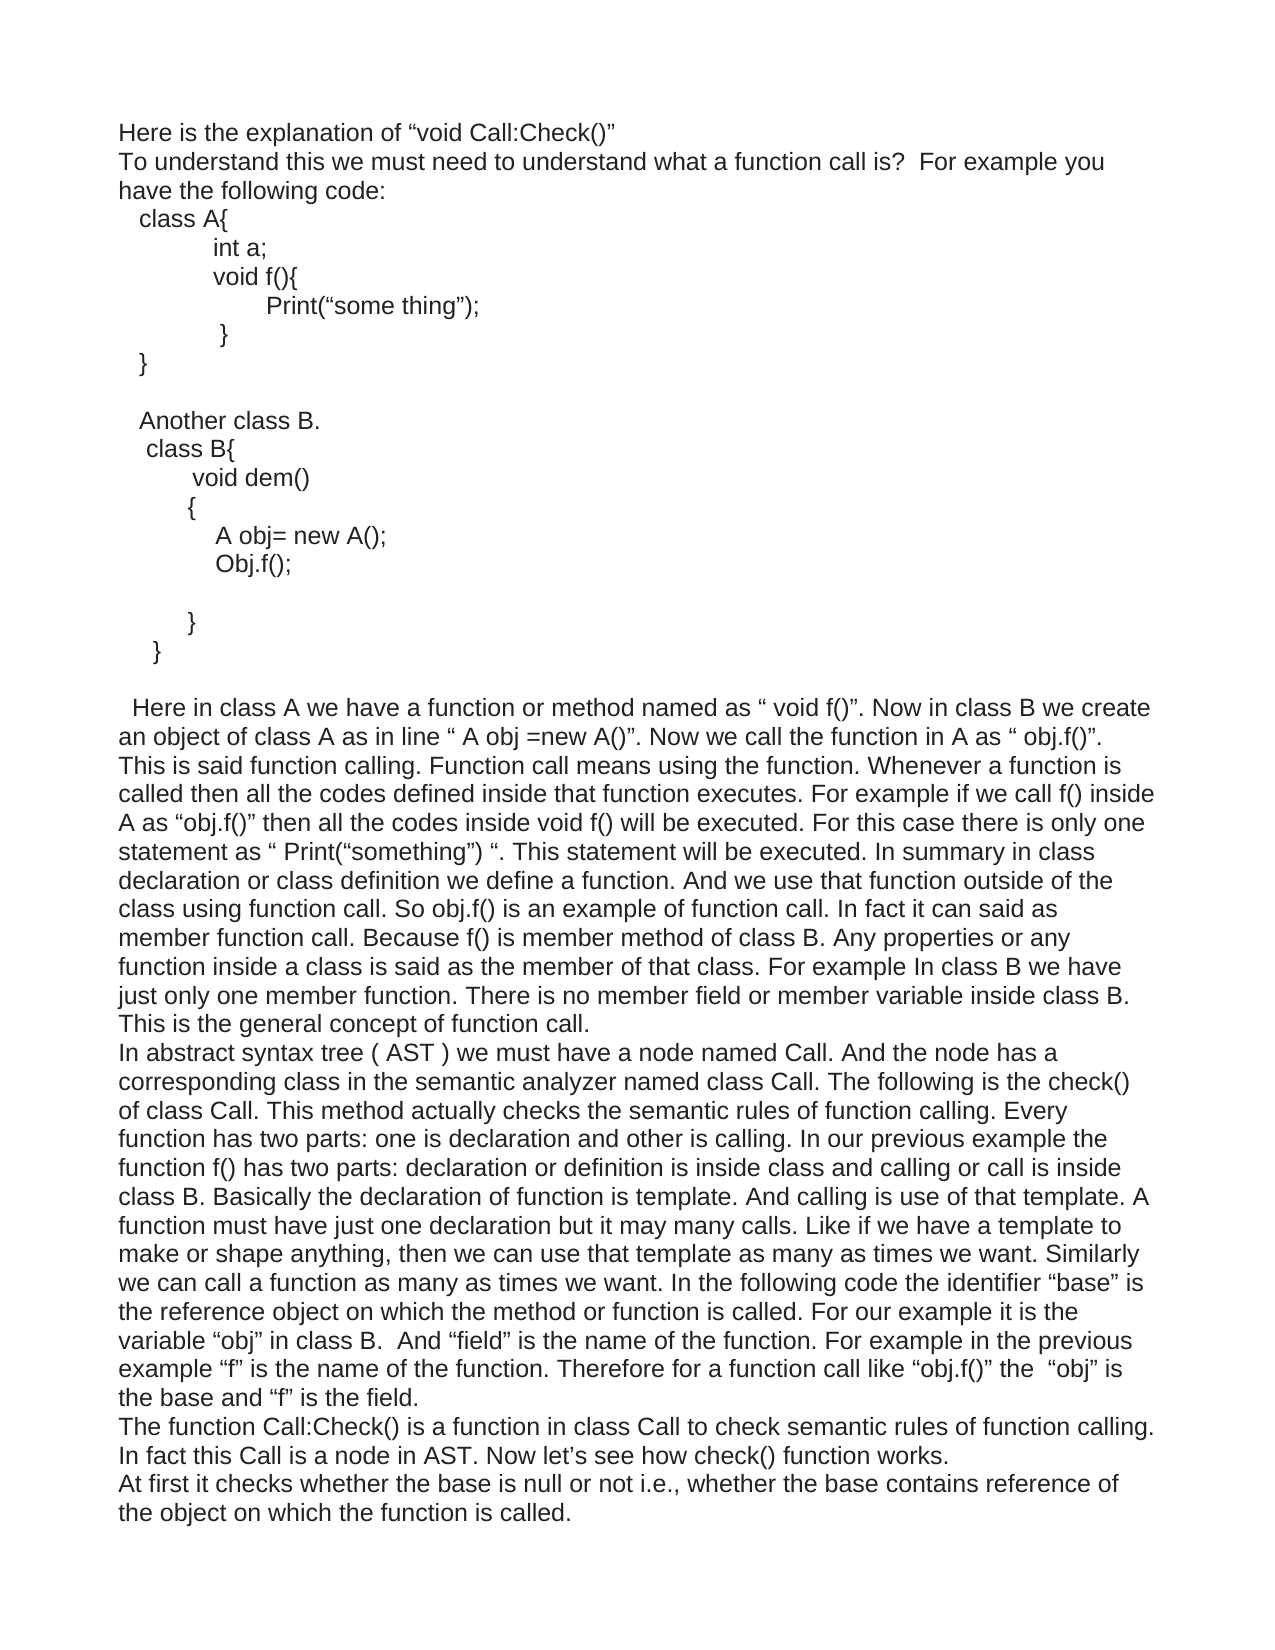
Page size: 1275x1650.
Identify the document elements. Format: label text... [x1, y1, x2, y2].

text void f(){ [192, 262, 1157, 291]
text } [192, 319, 1157, 348]
text Obj.f(); [118, 549, 1157, 578]
text Here in class A we have a function or method named as “ void f()”. Now in class B we create an object of class A as in line “ A obj =new A()”. Now we call the function in A as “ obj.f()”. This is said function calling. Function call means using the function. Whenever a function is called then all the codes defined inside that function executes. For example if we call f() inside A as “obj.f()” then all the codes inside void f() will be executed. For this case there is only one statement as “ Print(“something”) “. This statement will be executed. In summary in class declaration or class definition we define a function. And we use that function outside of the class using function call. So obj.f() is an example of function call. In fact it can said as member function call. Because f() is member method of class B. Any properties or any function inside a class is said as the member of that class. For example In class B we have just only one member function. There is no member field or member variable inside class B. This is the general concept of function call. [118, 693, 1157, 1038]
text A obj= new A(); [118, 521, 1157, 549]
text Here is the explanation of “void Call:Check()” [118, 118, 1157, 147]
text At first it checks whether the base is null or not i.e., whether the base contains reference of the object on which the function is called. [118, 1469, 1157, 1527]
text Print(“some thing”); [192, 291, 1157, 319]
text int a; [192, 233, 1157, 262]
text To understand this we must need to understand what a function call is? For example you have the following code: [118, 147, 1157, 204]
text class B{ [118, 434, 1157, 463]
text } [118, 636, 1157, 664]
text class A{ [118, 204, 1157, 233]
text void dem() [118, 463, 1157, 492]
text The function Call:Check() is a function in class Call to check semantic rules of function calling. In fact this Call is a node in AST. Now let’s see how check() function works. [118, 1412, 1157, 1469]
text } [118, 607, 1157, 636]
text Another class B. [118, 406, 1157, 434]
text In abstract syntax tree ( AST ) we must have a node named Call. And the node has a corresponding class in the semantic analyzer named class Call. The following is the check() of class Call. This method actually checks the semantic rules of function calling. Every function has two parts: one is declaration and other is calling. In our previous example the function f() has two parts: declaration or definition is inside class and calling or call is inside class B. Basically the declaration of function is template. And calling is use of that template. A function must have just one declaration but it may many calls. Like if we have a template to make or shape anything, then we can use that template as many as times we want. Similarly we can call a function as many as times we want. In the following code the identifier “base” is the reference object on which the method or function is called. For our example it is the variable “obj” in class B. And “field” is the name of the function. For example in the previous example “f” is the name of the function. Therefore for a function call like “obj.f()” the “obj” is the base and “f” is the field. [118, 1038, 1157, 1412]
text { [118, 492, 1157, 521]
text } [118, 348, 1157, 377]
